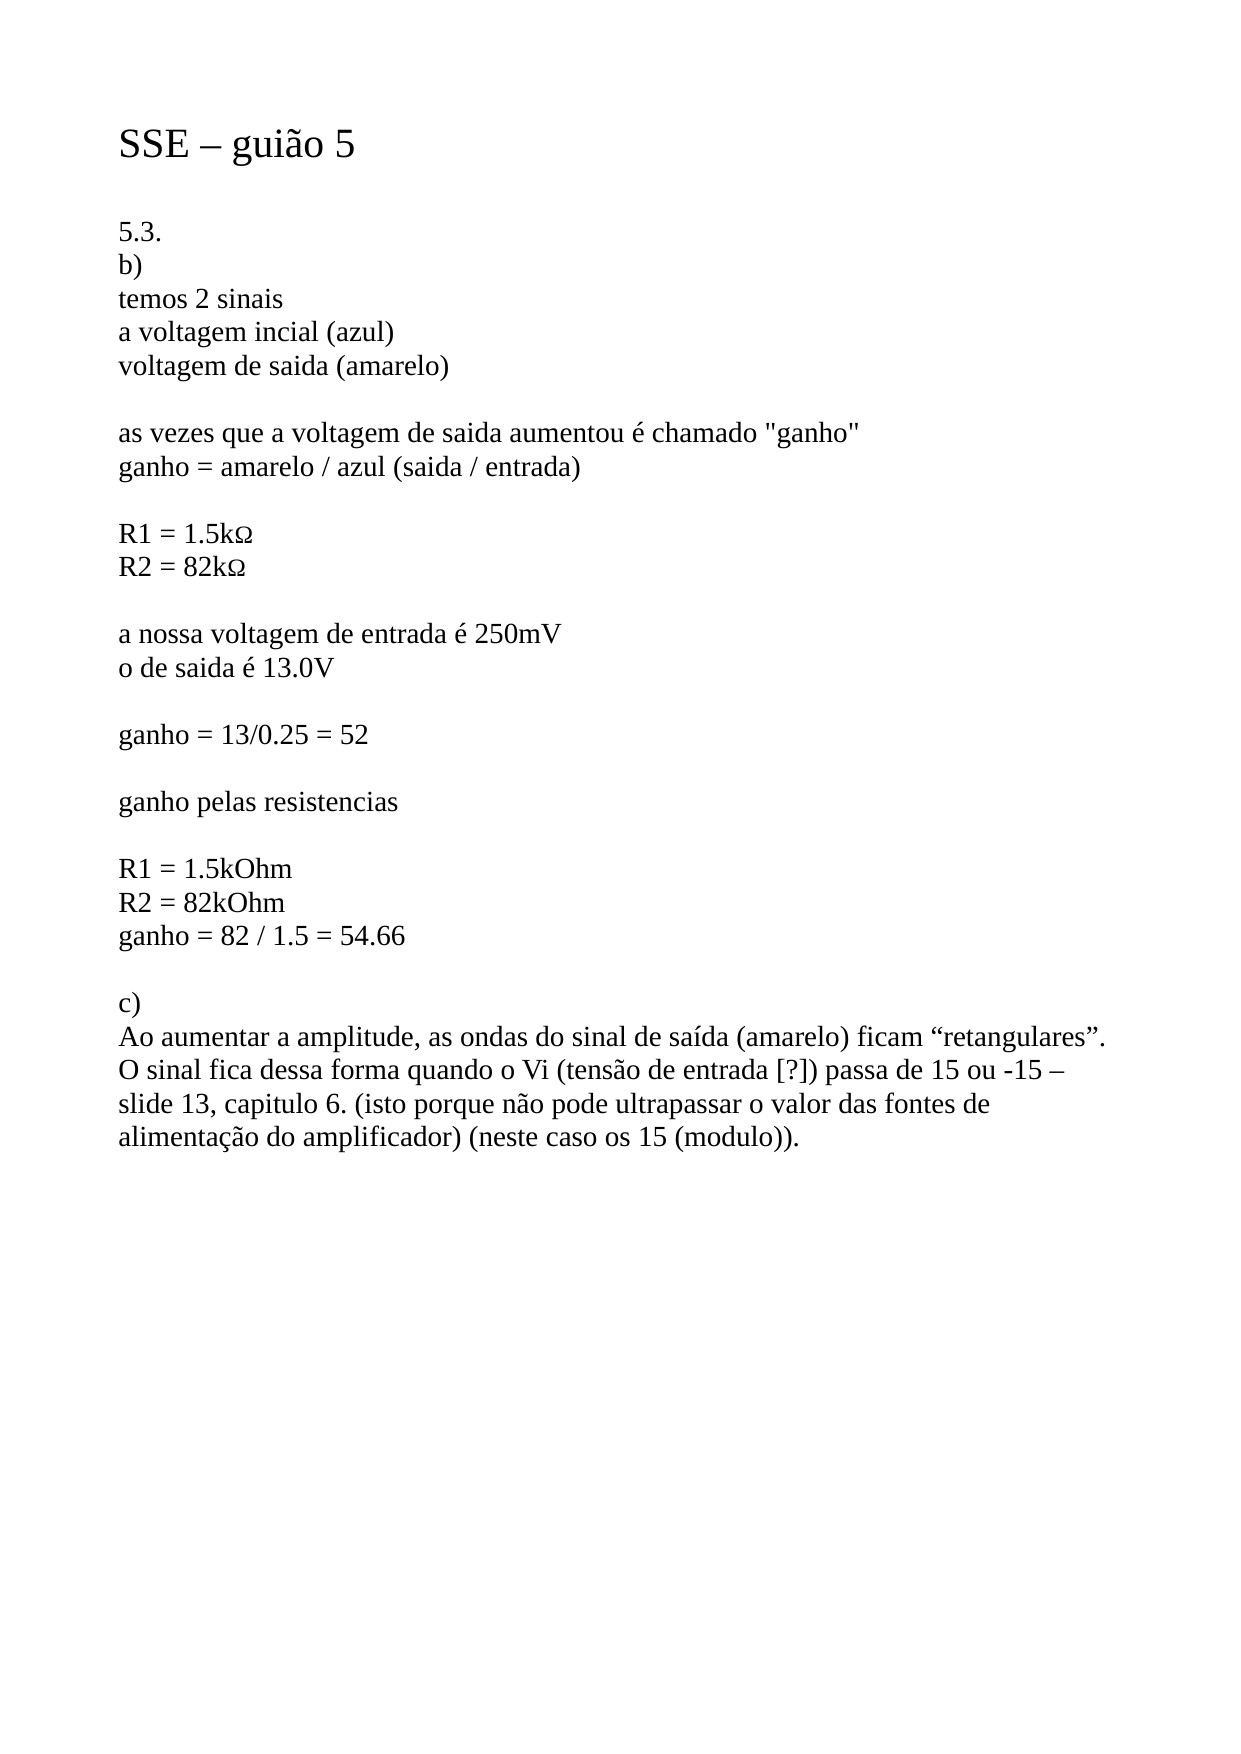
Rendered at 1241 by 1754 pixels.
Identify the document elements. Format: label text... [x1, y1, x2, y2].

text ganho pelas resistencias [118, 784, 1122, 818]
text c) [118, 985, 1122, 1019]
text R2 = 82kOhm [118, 885, 1122, 918]
text R1 = 1.5kΩ [118, 516, 1122, 549]
text 5.3. [118, 214, 1122, 247]
text ganho = amarelo / azul (saida / entrada) [118, 449, 1122, 482]
text temos 2 sinais [118, 281, 1122, 314]
text b) [118, 247, 1122, 281]
text ganho = 13/0.25 = 52 [118, 717, 1122, 751]
text a nossa voltagem de entrada é 250mV [118, 616, 1122, 650]
text o de saida é 13.0V [118, 650, 1122, 683]
text a voltagem incial (azul) [118, 314, 1122, 348]
text voltagem de saida (amarelo) [118, 348, 1122, 382]
text SSE – guião 5 [118, 118, 1122, 166]
text Ao aumentar a amplitude, as ondas do sinal de saída (amarelo) ficam “retangulares”. O sinal fica dessa forma quando o Vi (tensão de entrada [?]) passa de 15 ou -15 – slide 13, capitulo 6. (isto porque não pode ultrapassar o valor das fontes de alimentação do amplificador) (neste caso os 15 (modulo)). [118, 1019, 1122, 1153]
text R2 = 82kΩ [118, 549, 1122, 583]
text R1 = 1.5kOhm [118, 851, 1122, 885]
text as vezes que a voltagem de saida aumentou é chamado "ganho" [118, 415, 1122, 449]
text ganho = 82 / 1.5 = 54.66 [118, 918, 1122, 952]
